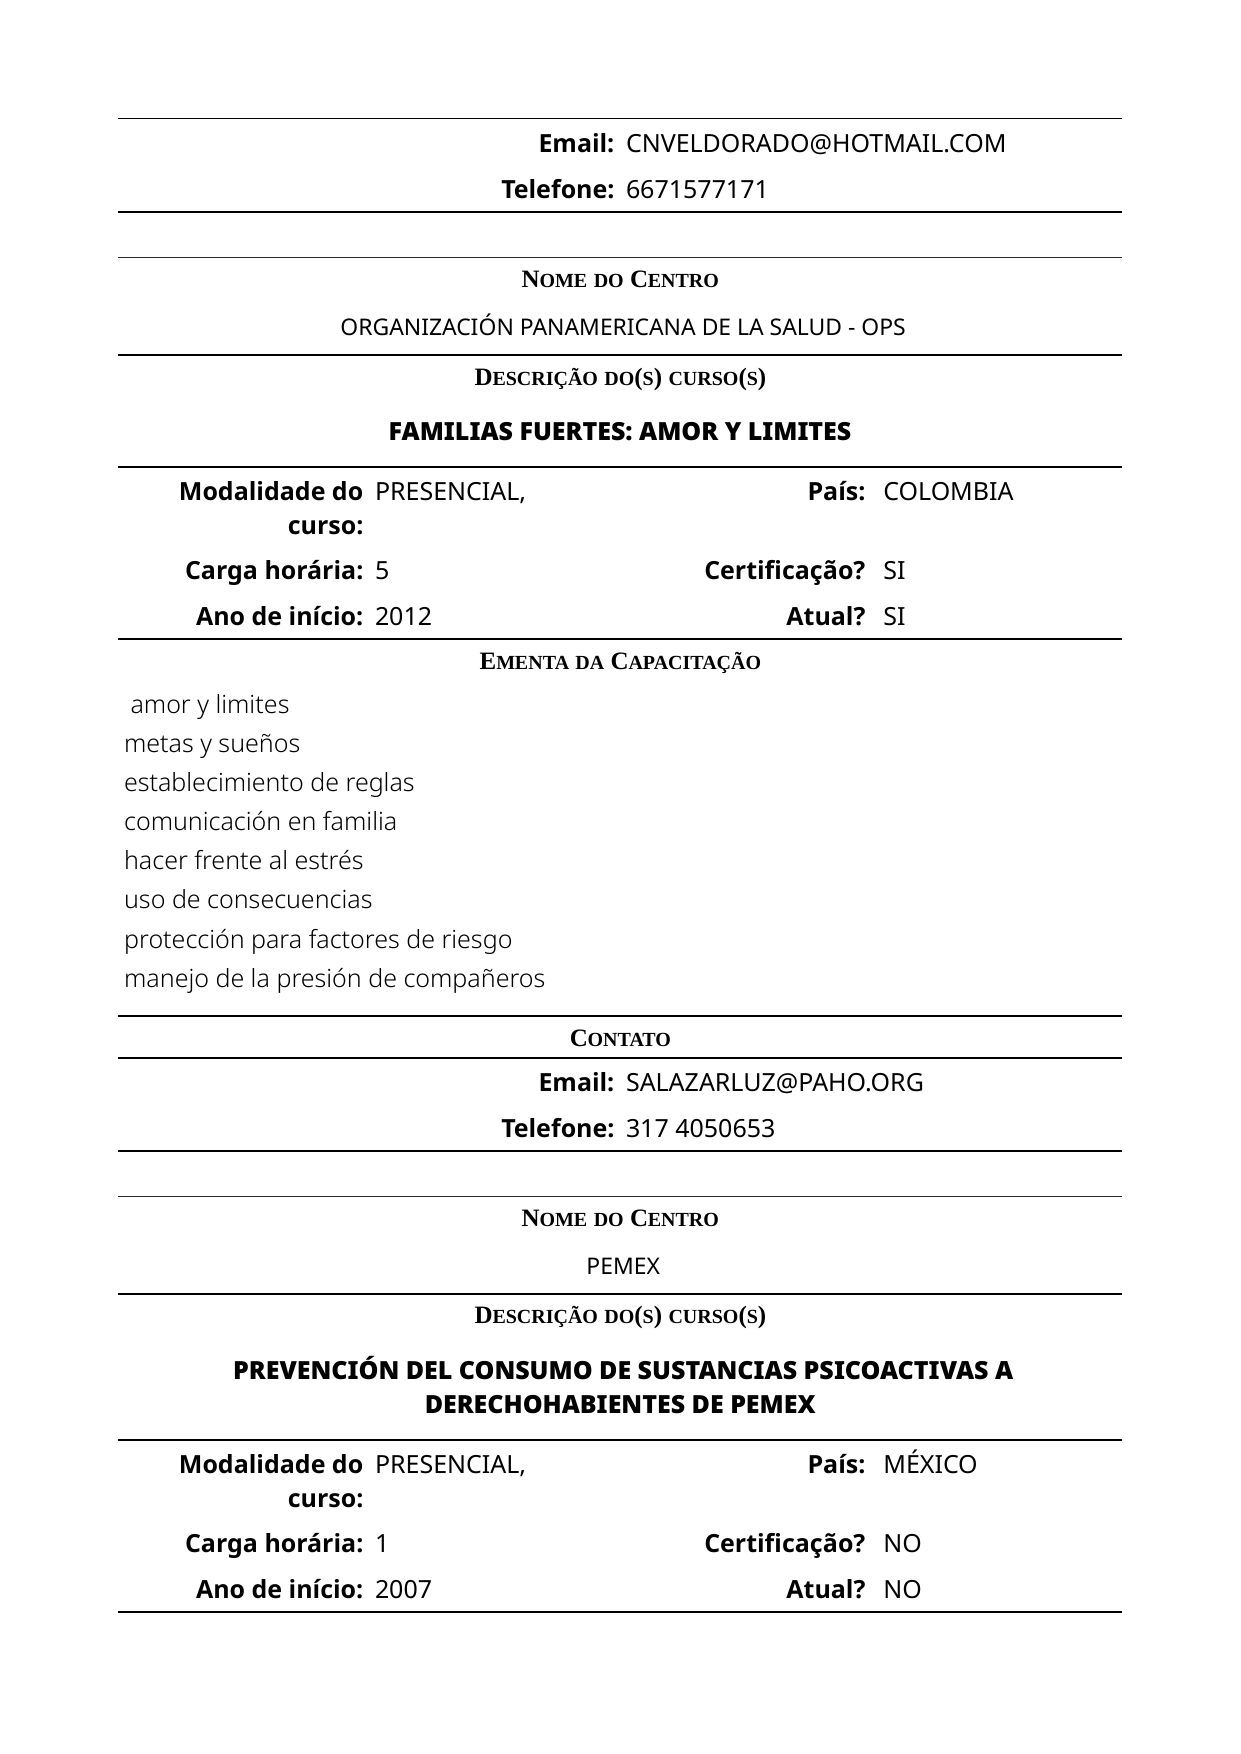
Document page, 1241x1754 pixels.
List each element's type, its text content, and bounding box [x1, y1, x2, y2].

table_cell Descrição do(s) curso(s) [118, 356, 1122, 396]
table_cell Ano de início: [118, 1566, 369, 1611]
table_cell FAMILIAS FUERTES: AMOR Y LIMITES [118, 396, 1122, 466]
table_cell NO [871, 1520, 1122, 1566]
table_cell ORGANIZACIÓN PANAMERICANA DE LA SALUD - OPS [118, 299, 1122, 354]
table_cell COLOMBIA [871, 468, 1122, 547]
table_cell Modalidade do curso: [118, 1441, 369, 1520]
table_cell Contato [118, 1017, 1122, 1057]
table_cell País: [620, 1441, 871, 1520]
table_cell Telefone: [118, 1105, 620, 1150]
table_cell NO [871, 1566, 1122, 1611]
table_header Nome do Centro [118, 259, 1122, 299]
table_cell Telefone: [118, 166, 620, 211]
table_cell Modalidade do curso: [118, 468, 369, 547]
table_cell Carga horária: [118, 547, 369, 593]
table_cell SI [871, 593, 1122, 638]
table_cell Ano de início: [118, 593, 369, 638]
table_cell Atual? [620, 1566, 871, 1611]
table_cell SALAZARLUZ@PAHO.ORG [620, 1059, 1122, 1105]
table_cell CNVELDORADO@HOTMAIL.COM [620, 119, 1122, 166]
table_cell Certificação? [620, 1520, 871, 1566]
table_cell Descrição do(s) curso(s) [118, 1295, 1122, 1335]
table_cell MÉXICO [871, 1441, 1122, 1520]
table_cell AMOR Y LIMITES METAS Y SUEÑOS ESTABLECIMIENTO DE REGLAS COMUNICACIÓN EN FAMILIA HACER FRENTE AL ESTRÉS USO DE CONSECUENCIAS PROTECCIÓN PARA FACTORES DE RIESGO MANEJO DE LA PRESIÓN DE COMPAÑEROS [118, 681, 1122, 1015]
table_cell Certificação? [620, 547, 871, 593]
table_cell País: [620, 468, 871, 547]
table_cell Email: [118, 1059, 620, 1105]
table_cell PEMEX [118, 1238, 1122, 1293]
table_cell 6671577171 [620, 166, 1122, 211]
table_cell PRESENCIAL, [369, 1441, 620, 1520]
table_cell Ementa da Capacitação [118, 640, 1122, 681]
table_cell Carga horária: [118, 1520, 369, 1566]
table_cell 1 [369, 1520, 620, 1566]
table_cell Atual? [620, 593, 871, 638]
table_cell PREVENCIÓN DEL CONSUMO DE SUSTANCIAS PSICOACTIVAS A DERECHOHABIENTES DE PEMEX [118, 1335, 1122, 1438]
table_cell 317 4050653 [620, 1105, 1122, 1150]
table_cell 5 [369, 547, 620, 593]
table_cell 2007 [369, 1566, 620, 1611]
table_cell SI [871, 547, 1122, 593]
table_cell Email: [118, 119, 620, 166]
table_header Nome do Centro [118, 1198, 1122, 1238]
table_cell 2012 [369, 593, 620, 638]
table_cell PRESENCIAL, [369, 468, 620, 547]
